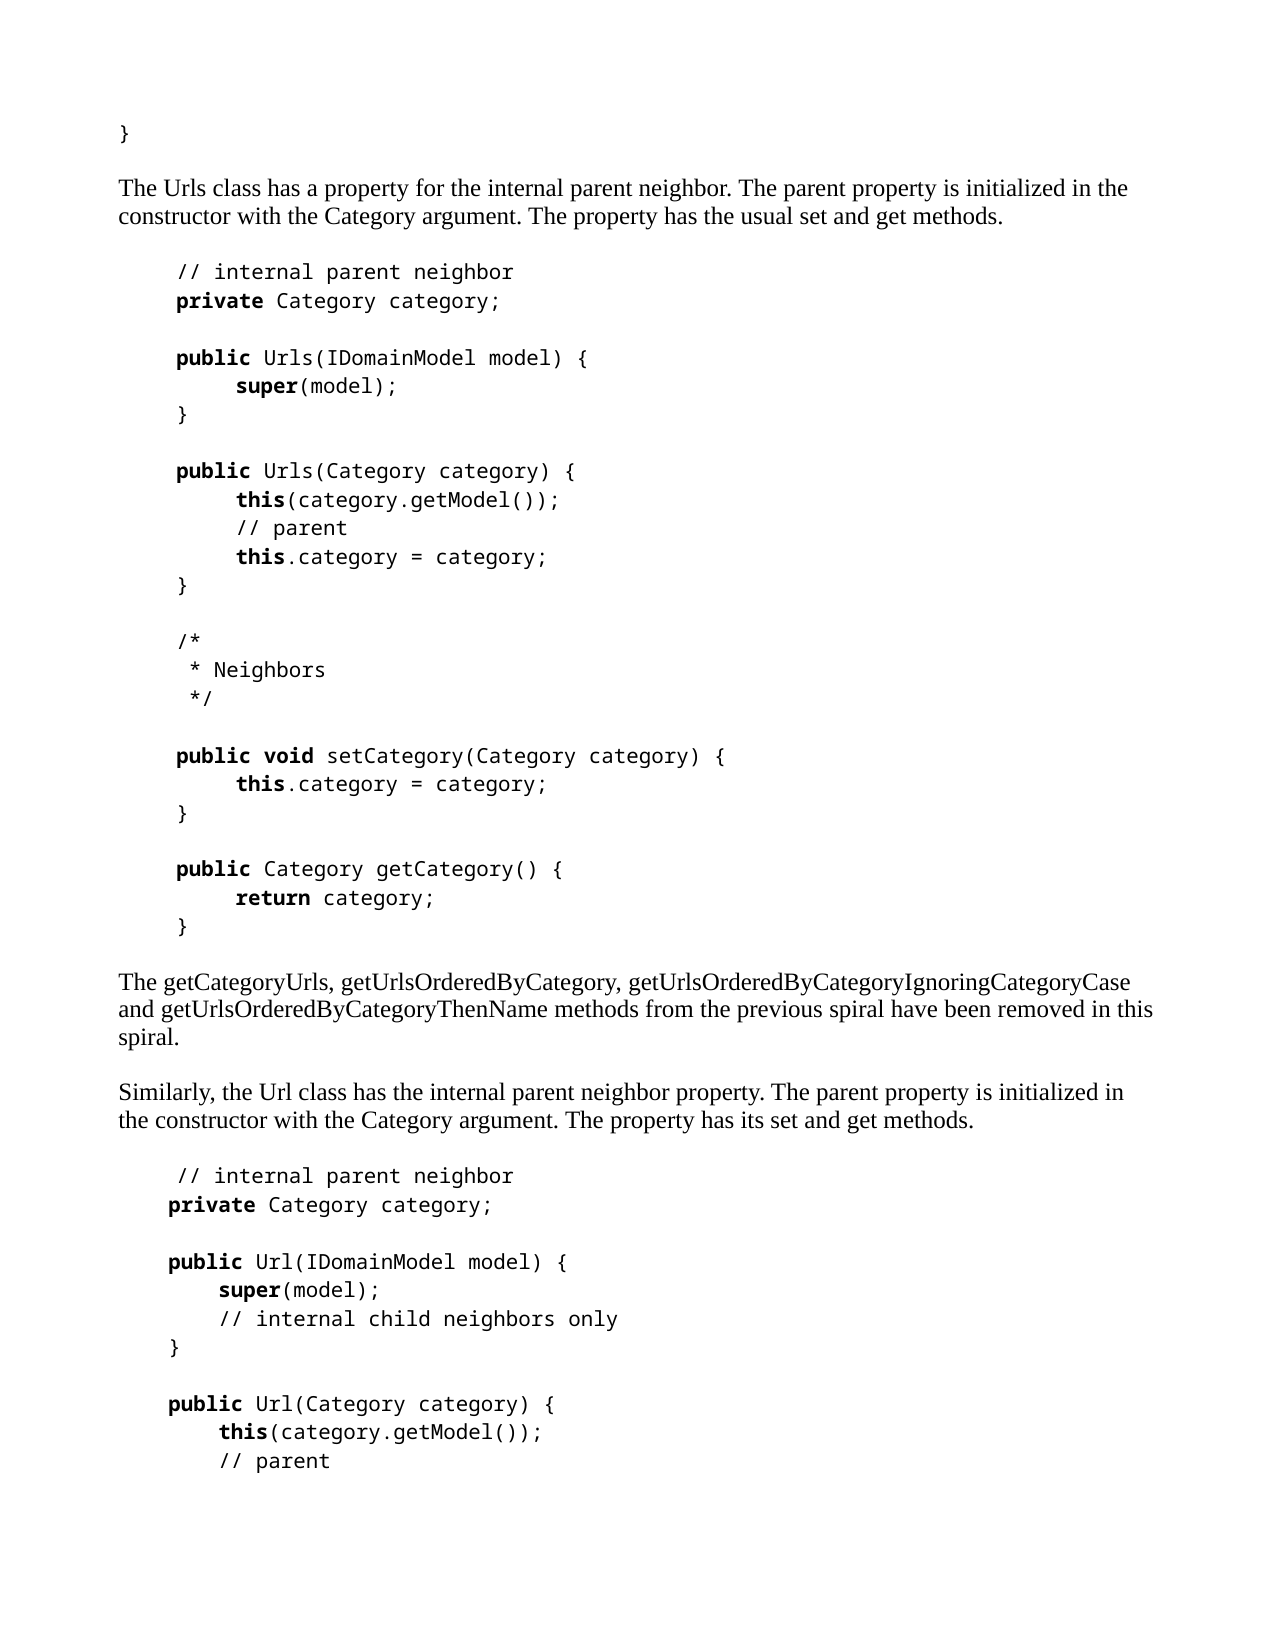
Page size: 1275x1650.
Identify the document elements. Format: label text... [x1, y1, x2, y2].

text // internal parent neighbor private Category category; public Urls(IDomainModel model) { super(model); } public Urls(Category category) { this(category.getModel()); // parent this.category = category; } [118, 257, 1157, 599]
text // internal parent neighbor private Category category; public Url(IDomainModel model) { super(model); // internal child neighbors only } public Url(Category category) { this(category.getModel()); // parent [118, 1162, 1157, 1474]
text The getCategoryUrls, getUrlsOrderedByCategory, getUrlsOrderedByCategoryIgnoringCategoryCase and getUrlsOrderedByCategoryThenName methods from the previous spiral have been removed in this spiral. [118, 968, 1157, 1051]
text Similarly, the Url class has the internal parent neighbor property. The parent property is initialized in the constructor with the Category argument. The property has its set and get methods. [118, 1078, 1157, 1134]
text /* * Neighbors */ public void setCategory(Category category) { this.category = category; } public Category getCategory() { return category; } [118, 627, 1157, 940]
text } [118, 118, 1157, 147]
text The Urls class has a property for the internal parent neighbor. The parent property is initialized in the constructor with the Category argument. The property has the usual set and get methods. [118, 174, 1157, 230]
